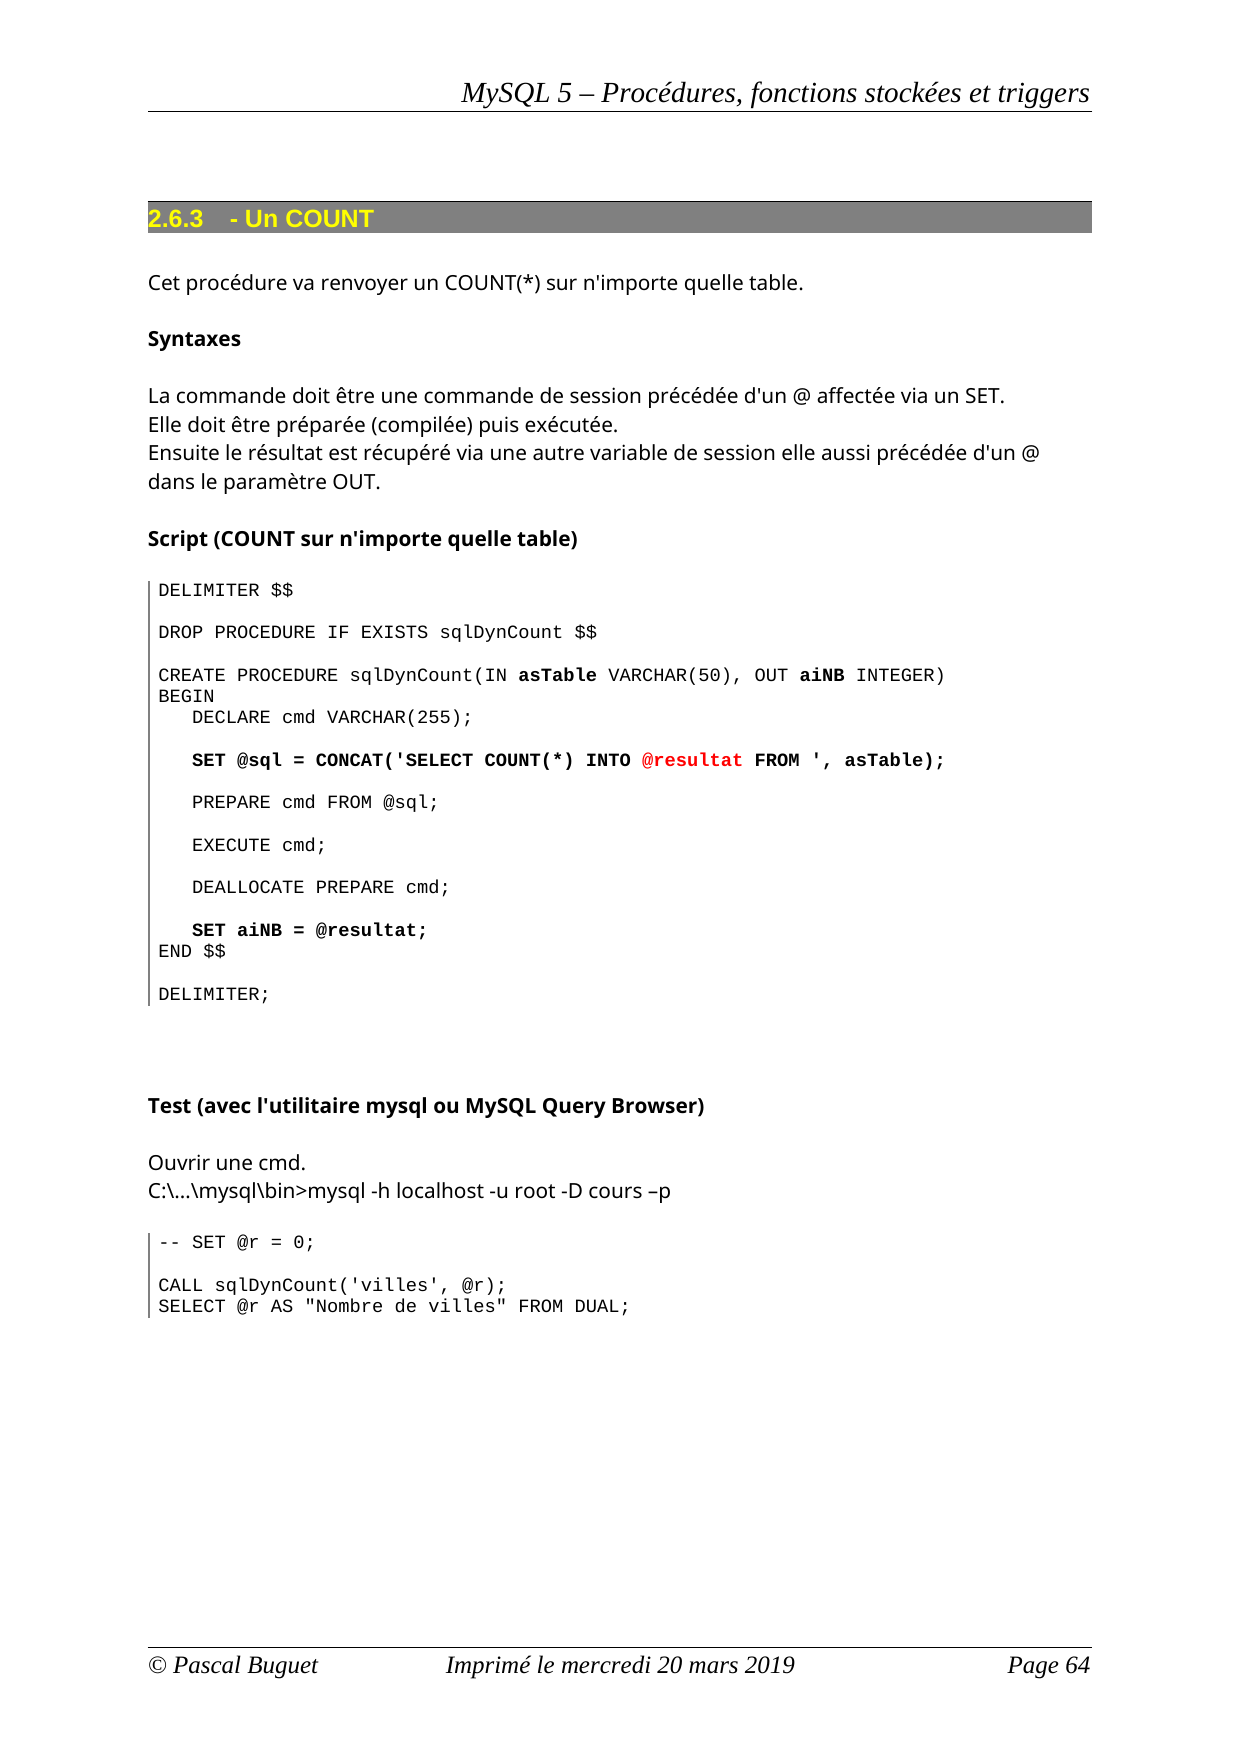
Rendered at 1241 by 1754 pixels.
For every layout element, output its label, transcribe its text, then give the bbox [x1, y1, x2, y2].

text CALL sqlDynCount('villes', @r); [150, 1276, 1092, 1297]
text Syntaxes [148, 324, 1092, 353]
text DROP PROCEDURE IF EXISTS sqlDynCount $$ [150, 623, 1092, 644]
text SET aiNB = @resultat; [150, 921, 1092, 942]
text DEALLOCATE PREPARE cmd; [150, 878, 1092, 899]
text SELECT @r AS "Nombre de villes" FROM DUAL; [150, 1297, 1092, 1318]
subtitle - Un COUNT [148, 202, 1092, 233]
text DELIMITER; [150, 984, 1092, 1006]
text BEGIN [150, 687, 1092, 708]
text DECLARE cmd VARCHAR(255); [150, 708, 1092, 729]
text CREATE PROCEDURE sqlDynCount(IN asTable VARCHAR(50), OUT aiNB INTEGER) [150, 666, 1092, 687]
text Cet procédure va renvoyer un COUNT(*) sur n'importe quelle table. [148, 268, 1092, 296]
text Elle doit être préparée (compilée) puis exécutée. [148, 410, 1092, 438]
text DELIMITER $$ [150, 581, 1092, 602]
text -- SET @r = 0; [150, 1233, 1092, 1254]
text Test (avec l'utilitaire mysql ou MySQL Query Browser) [148, 1091, 1092, 1119]
text SET @sql = CONCAT('SELECT COUNT(*) INTO @resultat FROM ', asTable); [150, 751, 1092, 772]
text Ouvrir une cmd. [148, 1148, 1092, 1176]
text La commande doit être une commande de session précédée d'un @ affectée via un SET. [148, 381, 1092, 410]
text Ensuite le résultat est récupéré via une autre variable de session elle aussi précédée d'un @ dans le paramètre OUT. [148, 438, 1092, 495]
text Script (COUNT sur n'importe quelle table) [148, 524, 1092, 552]
text END $$ [150, 942, 1092, 963]
text PREPARE cmd FROM @sql; [150, 793, 1092, 814]
text EXECUTE cmd; [150, 836, 1092, 857]
text C:\…\mysql\bin>mysql -h localhost -u root -D cours –p [148, 1176, 1092, 1204]
